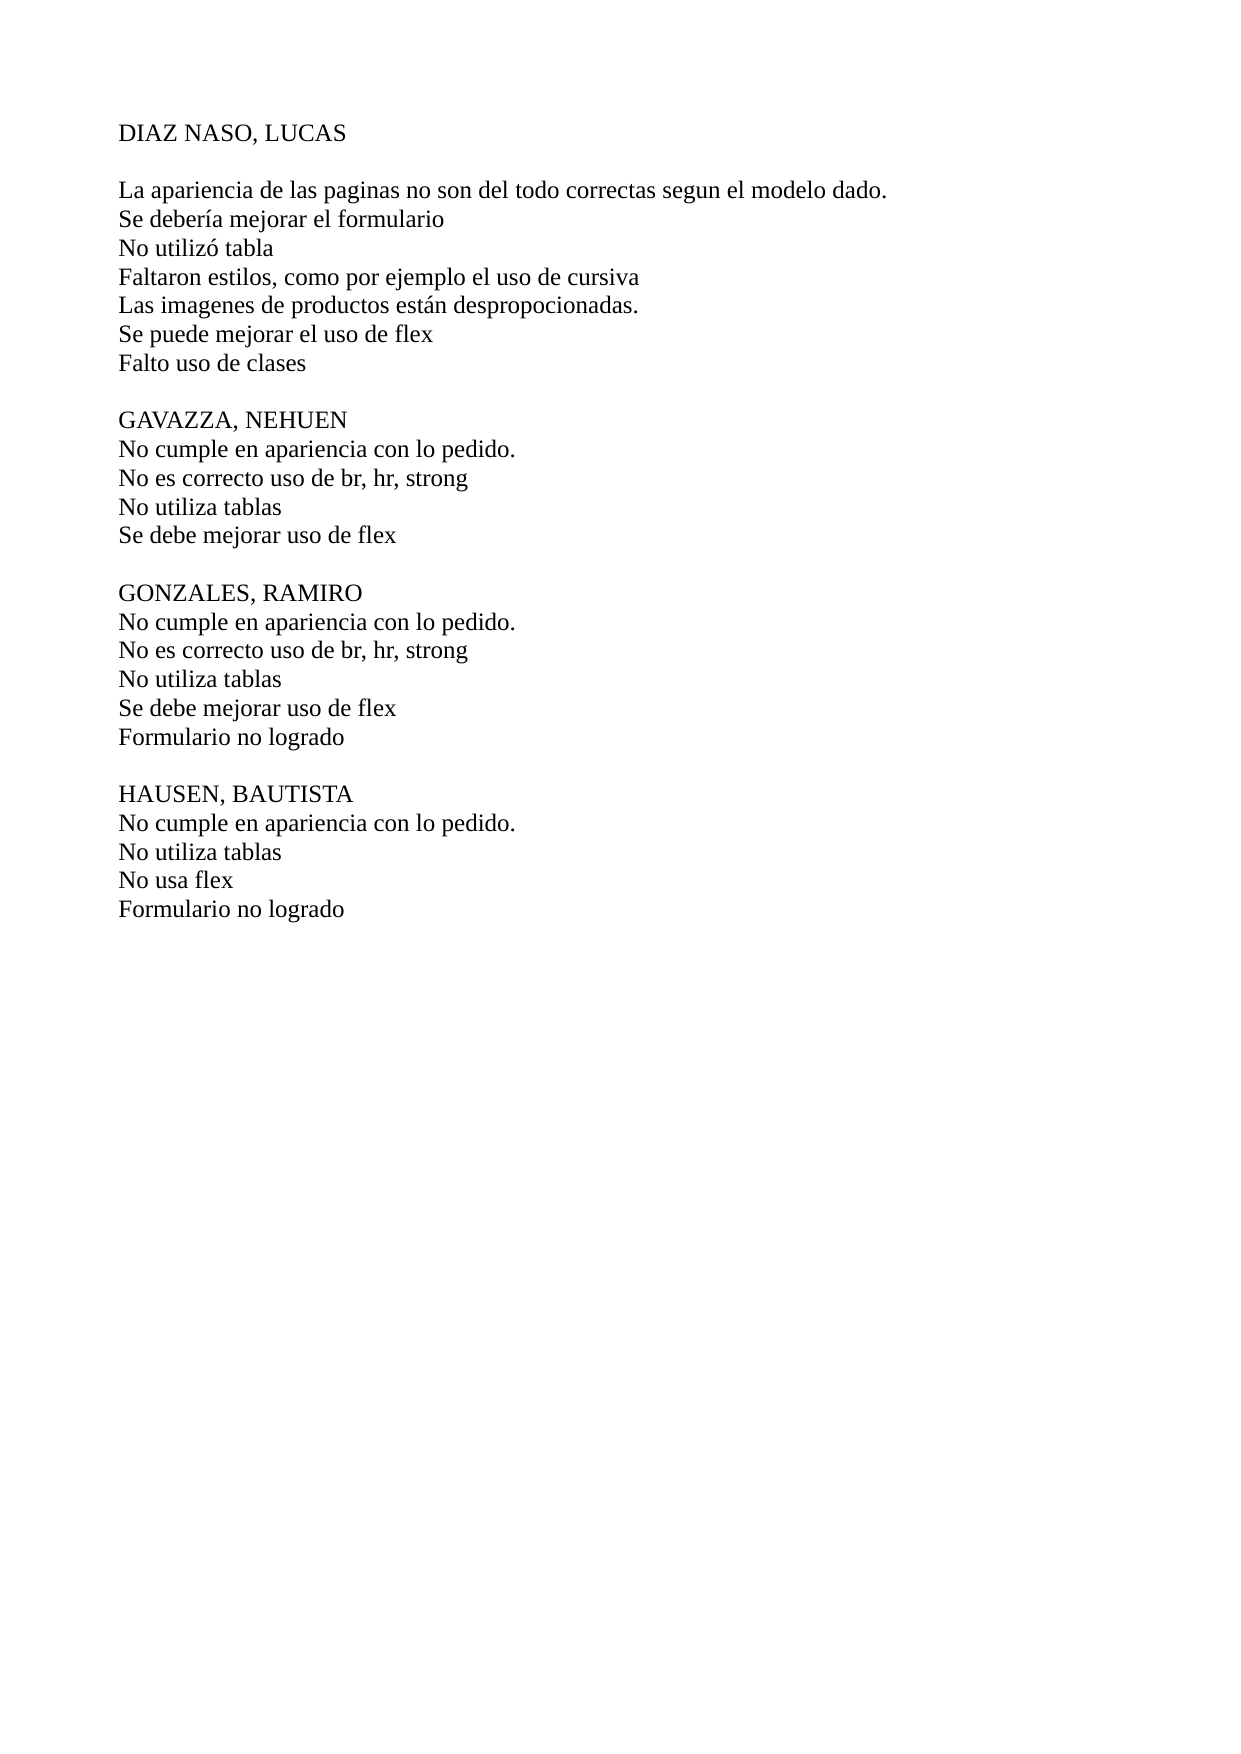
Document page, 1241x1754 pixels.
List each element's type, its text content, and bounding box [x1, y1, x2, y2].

text Formulario no logrado [118, 722, 1122, 751]
text No cumple en apariencia con lo pedido. [118, 607, 1122, 636]
text No cumple en apariencia con lo pedido. [118, 808, 1122, 837]
text Se debería mejorar el formulario [118, 204, 1122, 233]
text Faltaron estilos, como por ejemplo el uso de cursiva [118, 262, 1122, 291]
text Falto uso de clases [118, 348, 1122, 377]
text No cumple en apariencia con lo pedido. [118, 434, 1122, 463]
text No es correcto uso de br, hr, strong [118, 636, 1122, 664]
text GAVAZZA, NEHUEN [118, 406, 1122, 434]
text HAUSEN, BAUTISTA [118, 779, 1122, 808]
text No usa flex [118, 866, 1122, 894]
text La apariencia de las paginas no son del todo correctas segun el modelo dado. [118, 176, 1122, 204]
text No es correcto uso de br, hr, strong [118, 463, 1122, 492]
text Las imagenes de productos están despropocionadas. [118, 291, 1122, 319]
text No utiliza tablas [118, 492, 1122, 521]
text Se debe mejorar uso de flex [118, 521, 1122, 549]
text DIAZ NASO, LUCAS [118, 118, 1122, 147]
text Se debe mejorar uso de flex [118, 693, 1122, 722]
text No utiliza tablas [118, 664, 1122, 693]
text No utiliza tablas [118, 837, 1122, 866]
text Se puede mejorar el uso de flex [118, 319, 1122, 348]
text Formulario no logrado [118, 894, 1122, 923]
text No utilizó tabla [118, 233, 1122, 262]
text GONZALES, RAMIRO [118, 578, 1122, 607]
